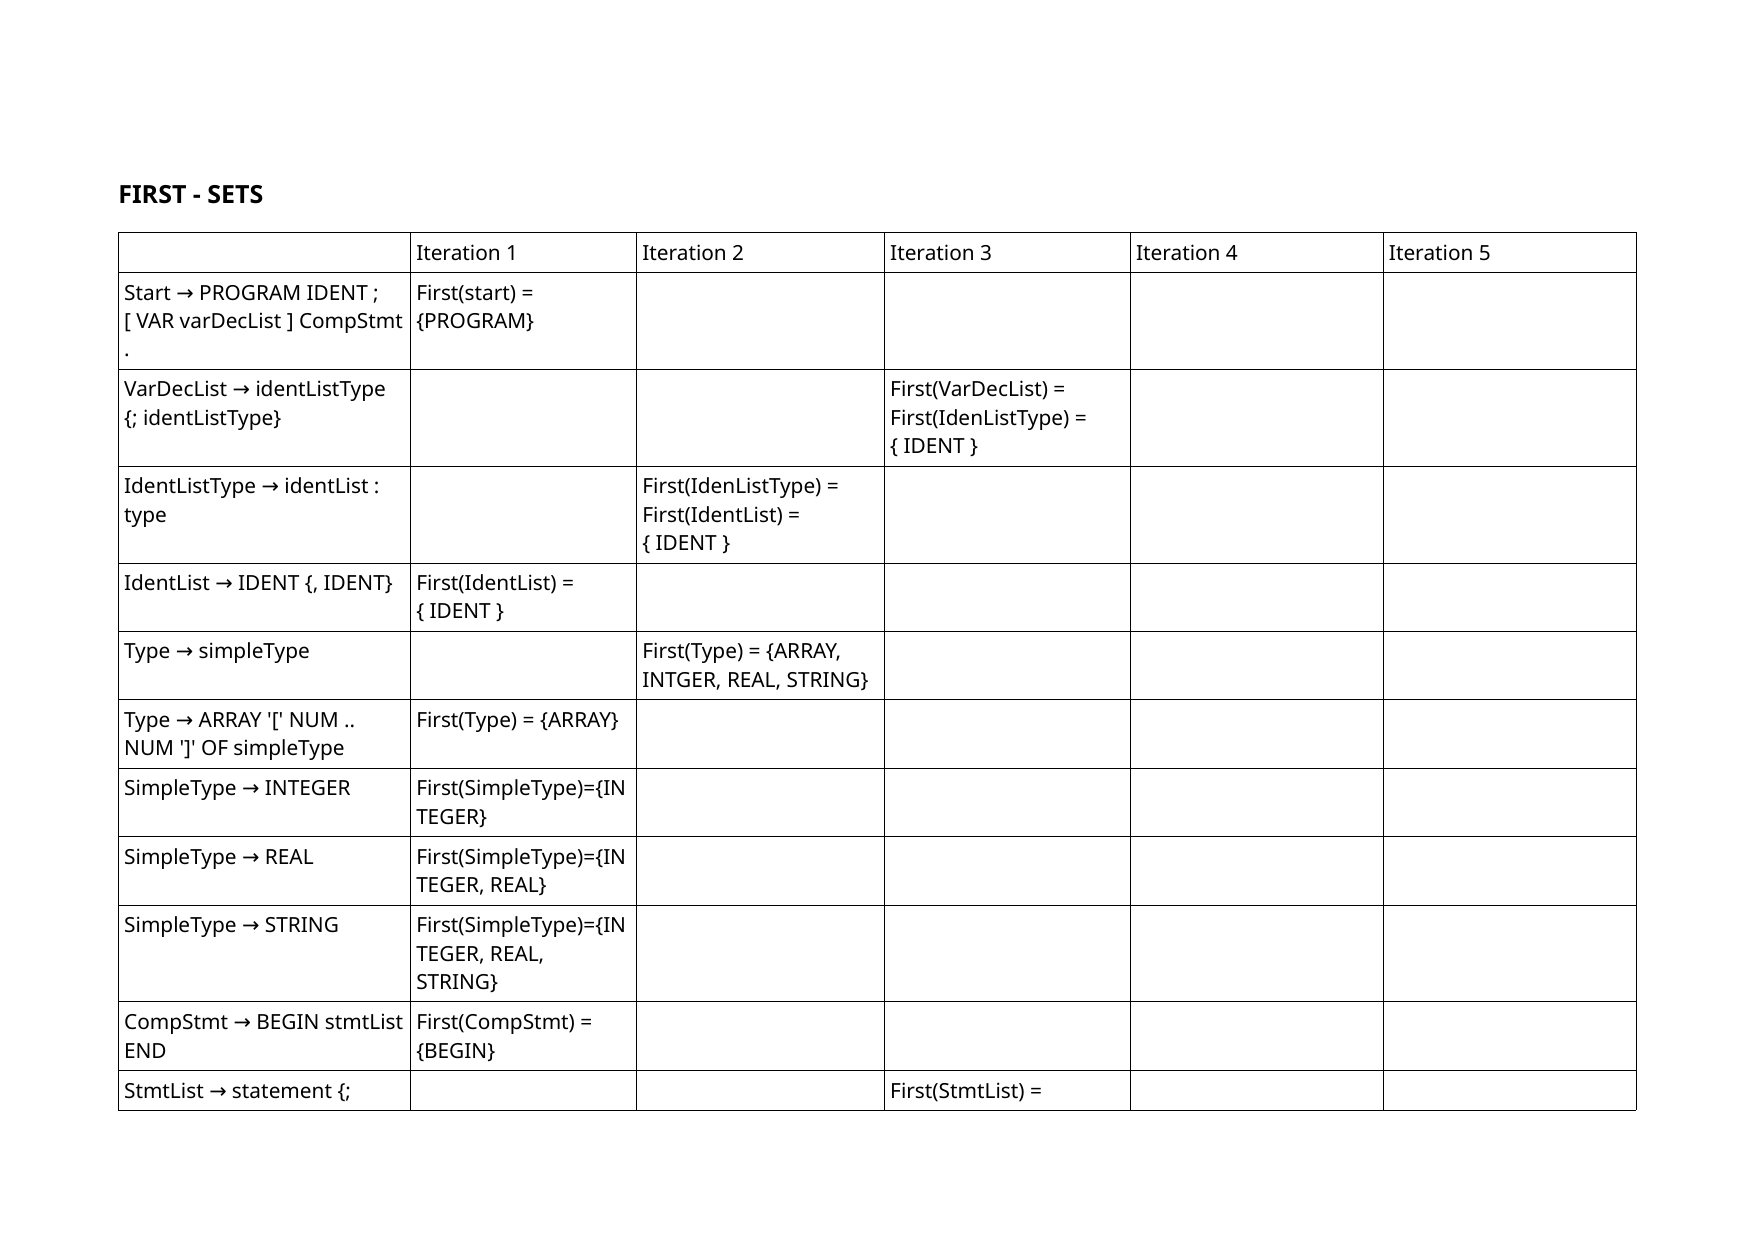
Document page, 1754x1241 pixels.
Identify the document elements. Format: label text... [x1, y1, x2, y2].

table_cell Start → PROGRAM IDENT ; [ VAR varDecList ] CompStmt . [119, 273, 410, 369]
table_cell [885, 273, 1130, 369]
table_cell First(CompStmt) = {BEGIN} [411, 1002, 636, 1070]
table_cell [1384, 700, 1636, 768]
table_cell [1131, 906, 1383, 1001]
table_cell [1384, 769, 1636, 836]
table_cell [1384, 837, 1636, 904]
table_cell First(IdentList) = { IDENT } [411, 564, 636, 631]
table_header Iteration 4 [1131, 233, 1383, 272]
table_cell [1384, 370, 1636, 466]
table_cell Type → simpleType [119, 632, 410, 699]
table_cell [885, 467, 1130, 562]
table_cell First(Type) = {ARRAY} [411, 700, 636, 768]
table_cell First(SimpleType)={INTEGER, REAL} [411, 837, 636, 904]
table_cell [411, 1071, 636, 1110]
table_cell IdentList → IDENT {, IDENT} [119, 564, 410, 631]
table_cell [1384, 1002, 1636, 1070]
table_cell [411, 467, 636, 562]
table_cell [637, 769, 884, 836]
table_cell StmtList → statement {; [119, 1071, 410, 1110]
table_cell First(start) = {PROGRAM} [411, 273, 636, 369]
table_cell [637, 370, 884, 466]
table_cell First(IdenListType) = First(IdentList) = { IDENT } [637, 467, 884, 562]
table_header Iteration 3 [885, 233, 1130, 272]
table_cell [1131, 700, 1383, 768]
table_cell SimpleType → INTEGER [119, 769, 410, 836]
table_cell [1384, 564, 1636, 631]
table_cell [885, 837, 1130, 904]
table_cell [637, 1002, 884, 1070]
table_cell [885, 769, 1130, 836]
table_cell VarDecList → identListType {; identListType} [119, 370, 410, 466]
table_cell First(VarDecList) = First(IdenListType) = { IDENT } [885, 370, 1130, 466]
table_cell [1131, 273, 1383, 369]
table_cell First(Type) = {ARRAY, INTGER, REAL, STRING} [637, 632, 884, 699]
table_header [119, 233, 410, 272]
table_cell SimpleType → STRING [119, 906, 410, 1001]
text FIRST - SETS [118, 176, 1636, 210]
table_cell [885, 1002, 1130, 1070]
table_cell [637, 837, 884, 904]
table_cell [1131, 632, 1383, 699]
table_cell [1384, 1071, 1636, 1110]
table_cell IdentListType → identList : type [119, 467, 410, 562]
table_header Iteration 5 [1384, 233, 1636, 272]
table_cell [1384, 273, 1636, 369]
table_cell [411, 632, 636, 699]
table_cell [885, 564, 1130, 631]
table_cell [637, 700, 884, 768]
table_cell [1384, 906, 1636, 1001]
table_header Iteration 2 [637, 233, 884, 272]
table_cell [1131, 769, 1383, 836]
table_cell [1384, 632, 1636, 699]
table_cell [1384, 467, 1636, 562]
table_cell Type → ARRAY '[' NUM .. NUM ']' OF simpleType [119, 700, 410, 768]
table_cell [1131, 564, 1383, 631]
table_cell [1131, 837, 1383, 904]
table_cell SimpleType → REAL [119, 837, 410, 904]
table_cell [637, 564, 884, 631]
table_cell [637, 273, 884, 369]
table_cell [885, 632, 1130, 699]
table_cell [1131, 1071, 1383, 1110]
table_cell [885, 700, 1130, 768]
table_cell [1131, 1002, 1383, 1070]
table_cell [885, 906, 1130, 1001]
table_cell First(SimpleType)={INTEGER} [411, 769, 636, 836]
table_cell [637, 906, 884, 1001]
table_header Iteration 1 [411, 233, 636, 272]
table_cell First(StmtList) = [885, 1071, 1130, 1110]
table_cell [1131, 370, 1383, 466]
table_cell [411, 370, 636, 466]
table_cell First(SimpleType)={INTEGER, REAL, STRING} [411, 906, 636, 1001]
table_cell [637, 1071, 884, 1110]
table_cell [1131, 467, 1383, 562]
table_cell CompStmt → BEGIN stmtList END [119, 1002, 410, 1070]
